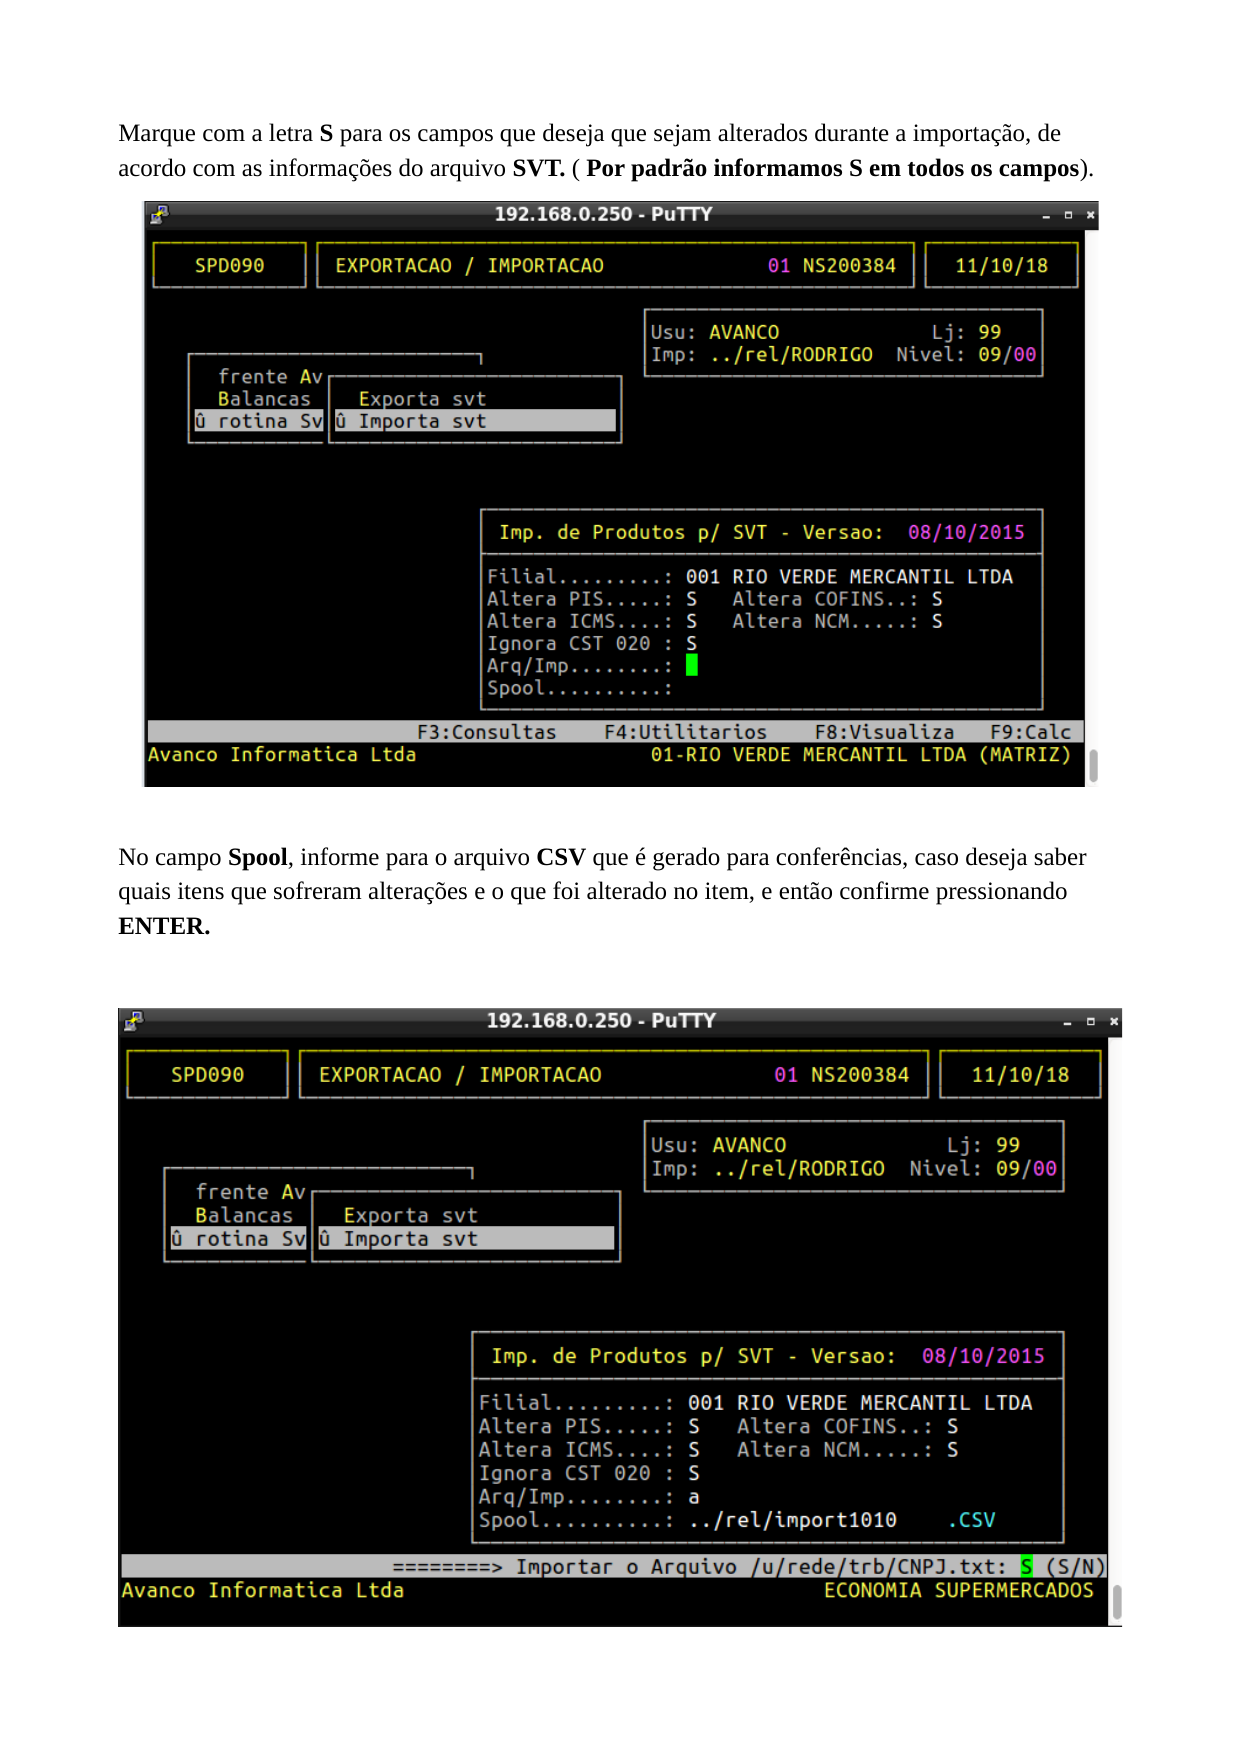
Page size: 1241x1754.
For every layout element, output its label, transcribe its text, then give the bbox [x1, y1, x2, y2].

text No campo Spool, informe para o arquivo CSV que é gerado para conferências, caso deseja saber quais itens que sofreram alterações e o que foi alterado no item, e então confirme pressionando ENTER. [118, 842, 1122, 939]
picture [118, 1008, 1123, 1627]
text Marque com a letra S para os campos que deseja que sejam alterados durante a importação, de acordo com as informações do arquivo SVT. ( Por padrão informamos S em todos os campos). [118, 118, 1122, 181]
picture [141, 201, 1099, 787]
